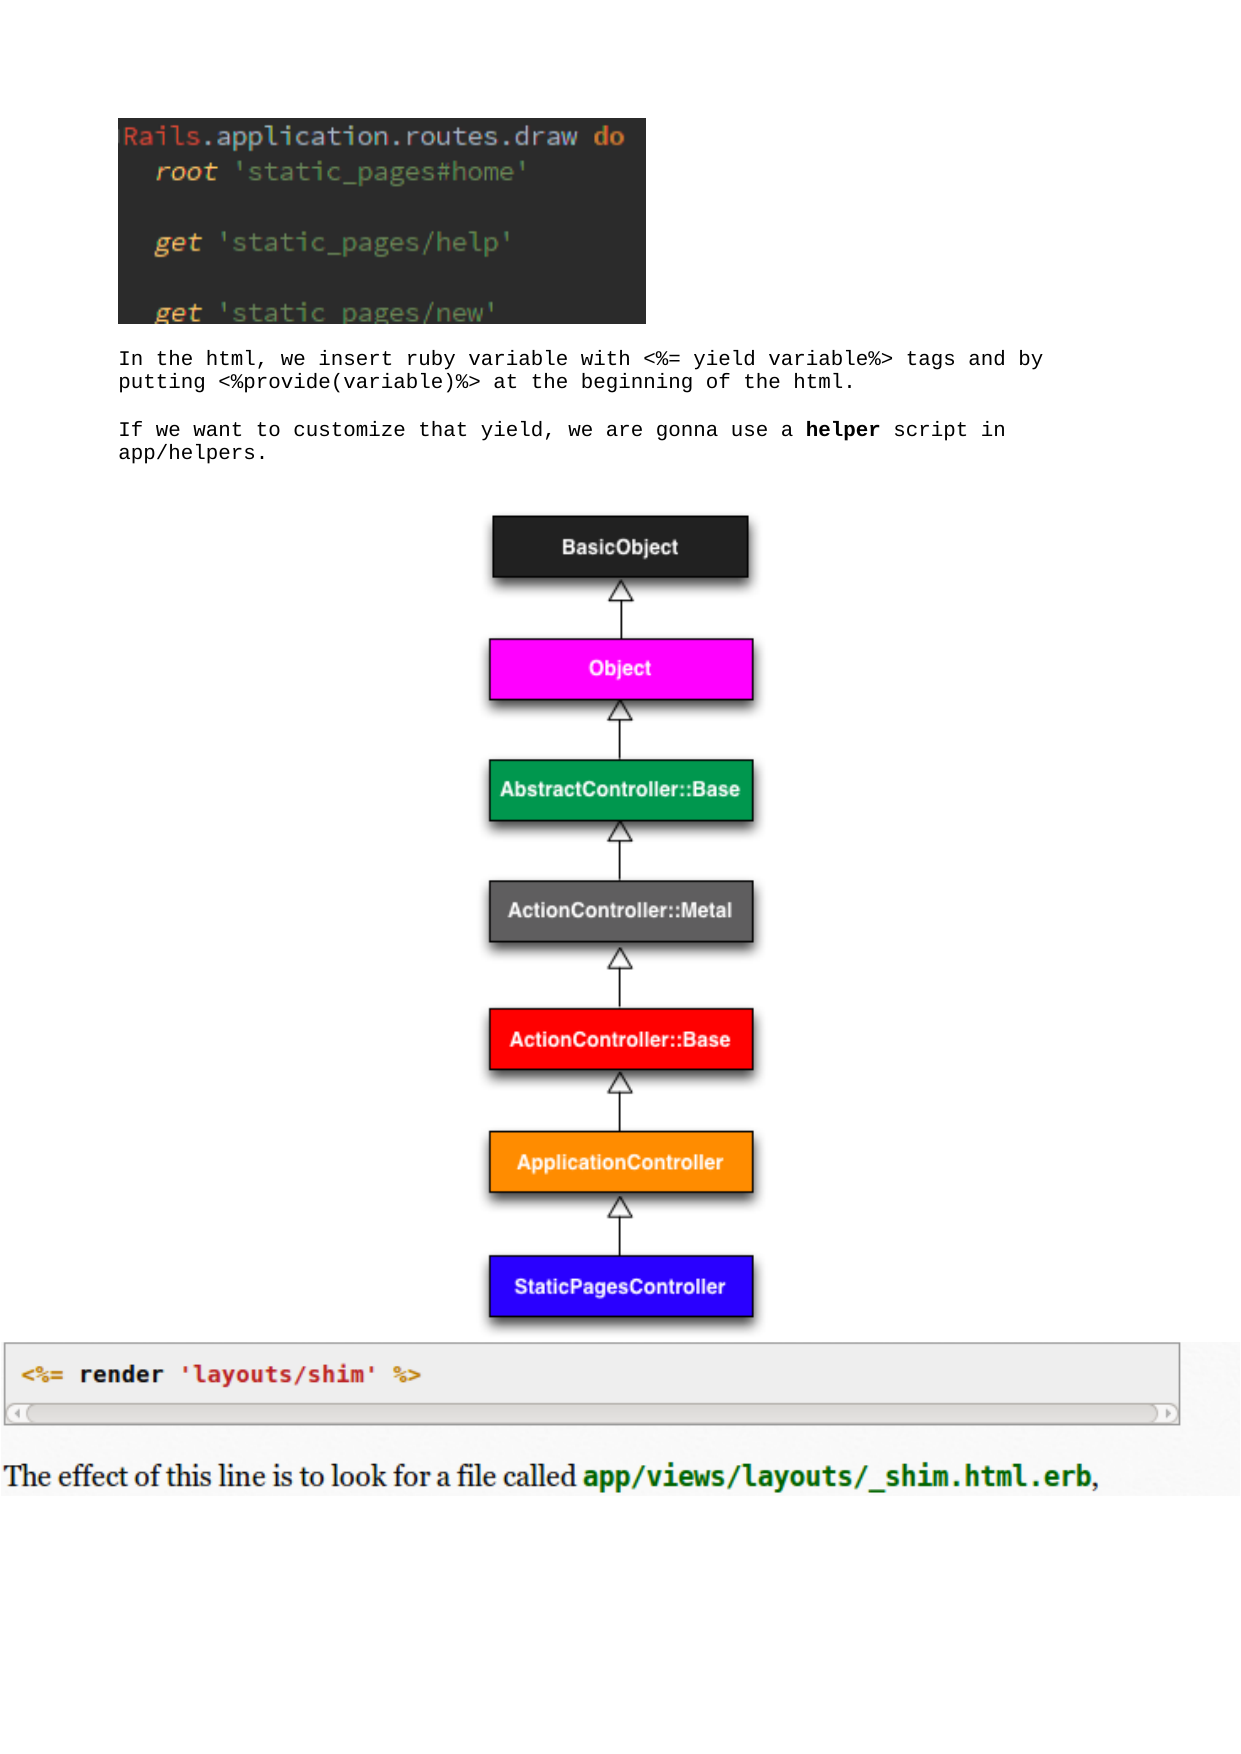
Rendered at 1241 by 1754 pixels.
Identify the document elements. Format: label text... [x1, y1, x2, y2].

picture [1, 489, 1241, 1496]
text In the html, we insert ruby variable with <%= yield variable%> tags and by putting <%provide(variable)%> at the beginning of the html. [118, 348, 1122, 395]
picture [118, 118, 646, 324]
text If we want to customize that yield, we are gonna use a helper script in app/helpers. [118, 419, 1122, 466]
